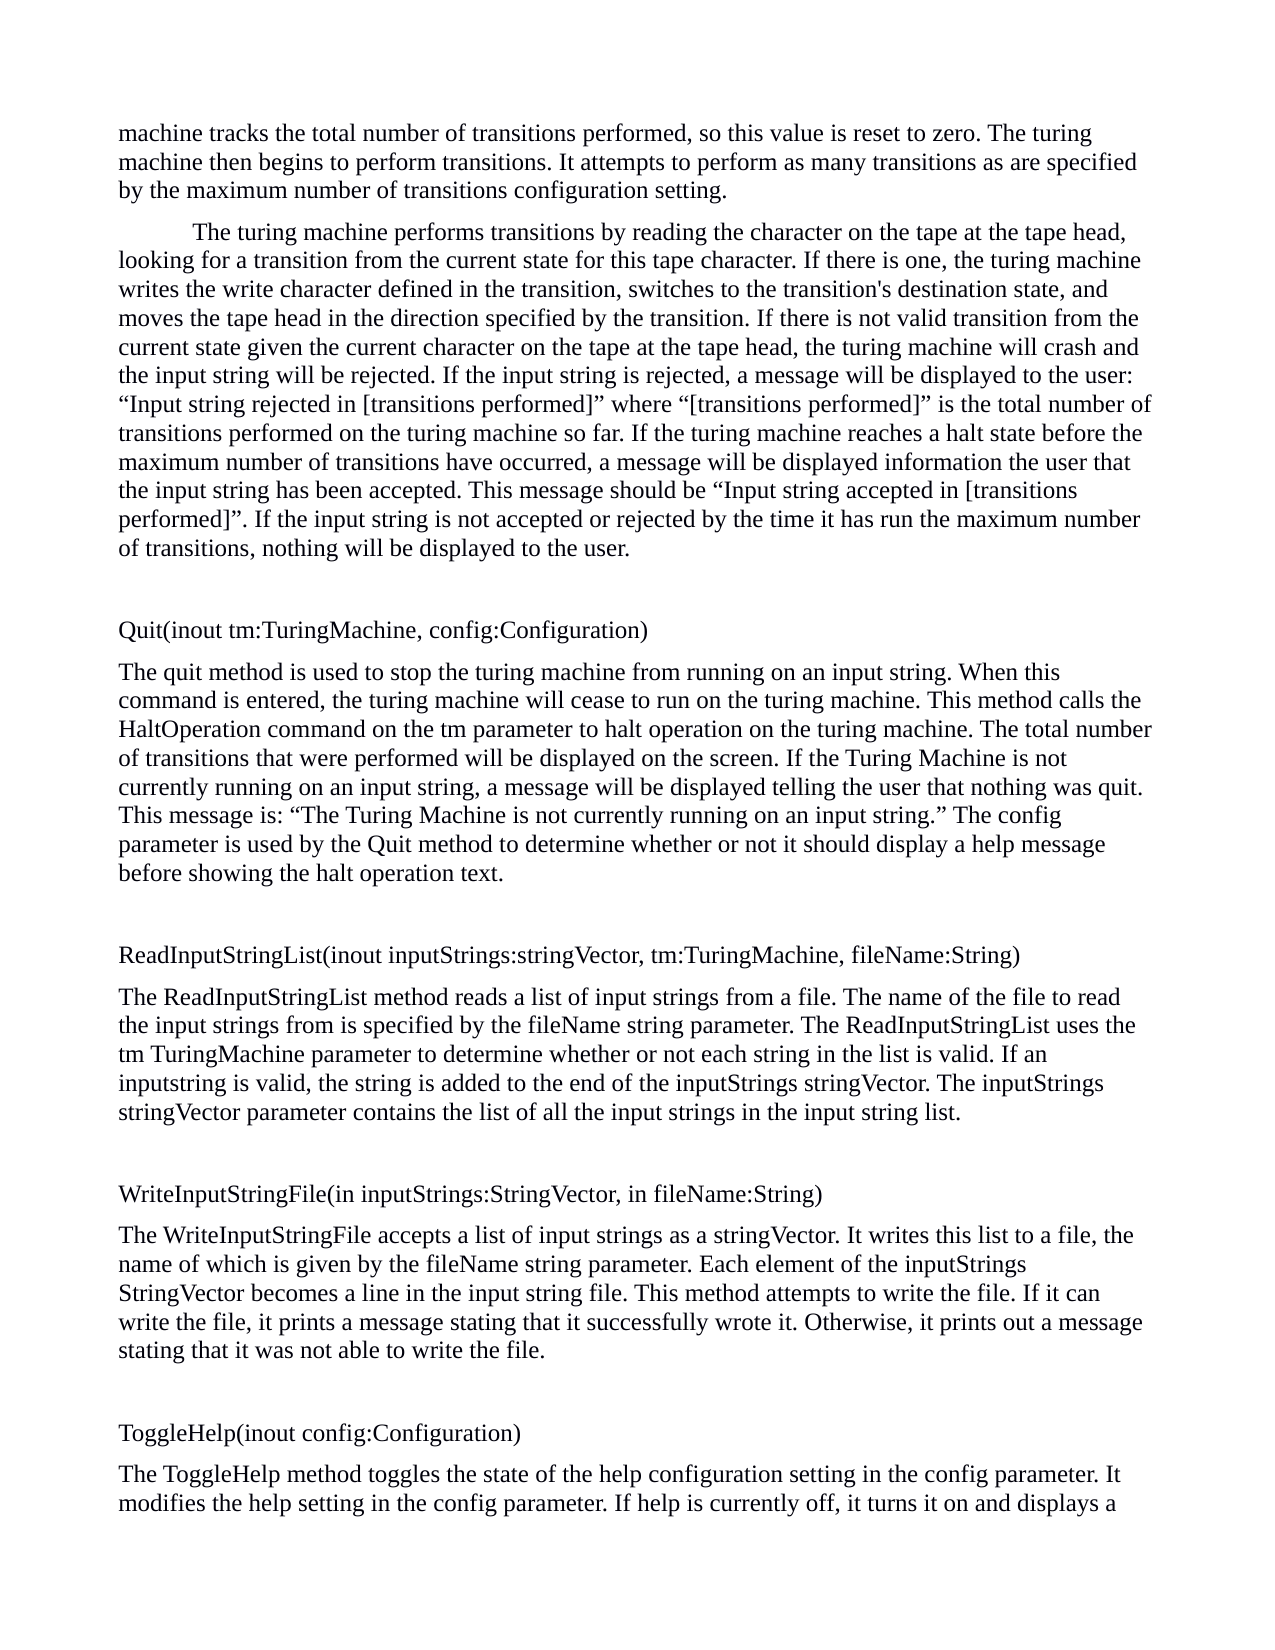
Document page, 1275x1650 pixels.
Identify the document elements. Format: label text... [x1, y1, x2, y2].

text The turing machine performs transitions by reading the character on the tape at the tape head, looking for a transition from the current state for this tape character. If there is one, the turing machine writes the write character defined in the transition, switches to the transition's destination state, and moves the tape head in the direction specified by the transition. If there is not valid transition from the current state given the current character on the tape at the tape head, the turing machine will crash and the input string will be rejected. If the input string is rejected, a message will be displayed to the user: “Input string rejected in [transitions performed]” where “[transitions performed]” is the total number of transitions performed on the turing machine so far. If the turing machine reaches a halt state before the maximum number of transitions have occurred, a message will be displayed information the user that the input string has been accepted. This message should be “Input string accepted in [transitions performed]”. If the input string is not accepted or rejected by the time it has run the maximum number of transitions, nothing will be displayed to the user. [118, 217, 1157, 562]
text ToggleHelp(inout config:Configuration) [118, 1418, 1157, 1447]
text The quit method is used to stop the turing machine from running on an input string. When this command is entered, the turing machine will cease to run on the turing machine. This method calls the HaltOperation command on the tm parameter to halt operation on the turing machine. The total number of transitions that were performed will be displayed on the screen. If the Turing Machine is not currently running on an input string, a message will be displayed telling the user that nothing was quit. This message is: “The Turing Machine is not currently running on an input string.” The config parameter is used by the Quit method to determine whether or not it should display a help message before showing the halt operation text. [118, 657, 1157, 887]
text WriteInputStringFile(in inputStrings:StringVector, in fileName:String) [118, 1179, 1157, 1208]
text The WriteInputStringFile accepts a list of input strings as a stringVector. It writes this list to a file, the name of which is given by the fileName string parameter. Each element of the inputStrings StringVector becomes a line in the input string file. This method attempts to write the file. If it can write the file, it prints a message stating that it successfully wrote it. Otherwise, it prints out a message stating that it was not able to write the file. [118, 1221, 1157, 1364]
text ReadInputStringList(inout inputStrings:stringVector, tm:TuringMachine, fileName:String) [118, 941, 1157, 969]
text machine tracks the total number of transitions performed, so this value is reset to zero. The turing machine then begins to perform transitions. It attempts to perform as many transitions as are specified by the maximum number of transitions configuration setting. [118, 118, 1157, 204]
text The ReadInputStringList method reads a list of input strings from a file. The name of the file to read the input strings from is specified by the fileName string parameter. The ReadInputStringList uses the tm TuringMachine parameter to determine whether or not each string in the list is valid. If an inputstring is valid, the string is added to the end of the inputStrings stringVector. The inputStrings stringVector parameter contains the list of all the input strings in the input string list. [118, 982, 1157, 1126]
text The ToggleHelp method toggles the state of the help configuration setting in the config parameter. It modifies the help setting in the config parameter. If help is currently off, it turns it on and displays a [118, 1459, 1157, 1517]
text Quit(inout tm:TuringMachine, config:Configuration) [118, 616, 1157, 644]
